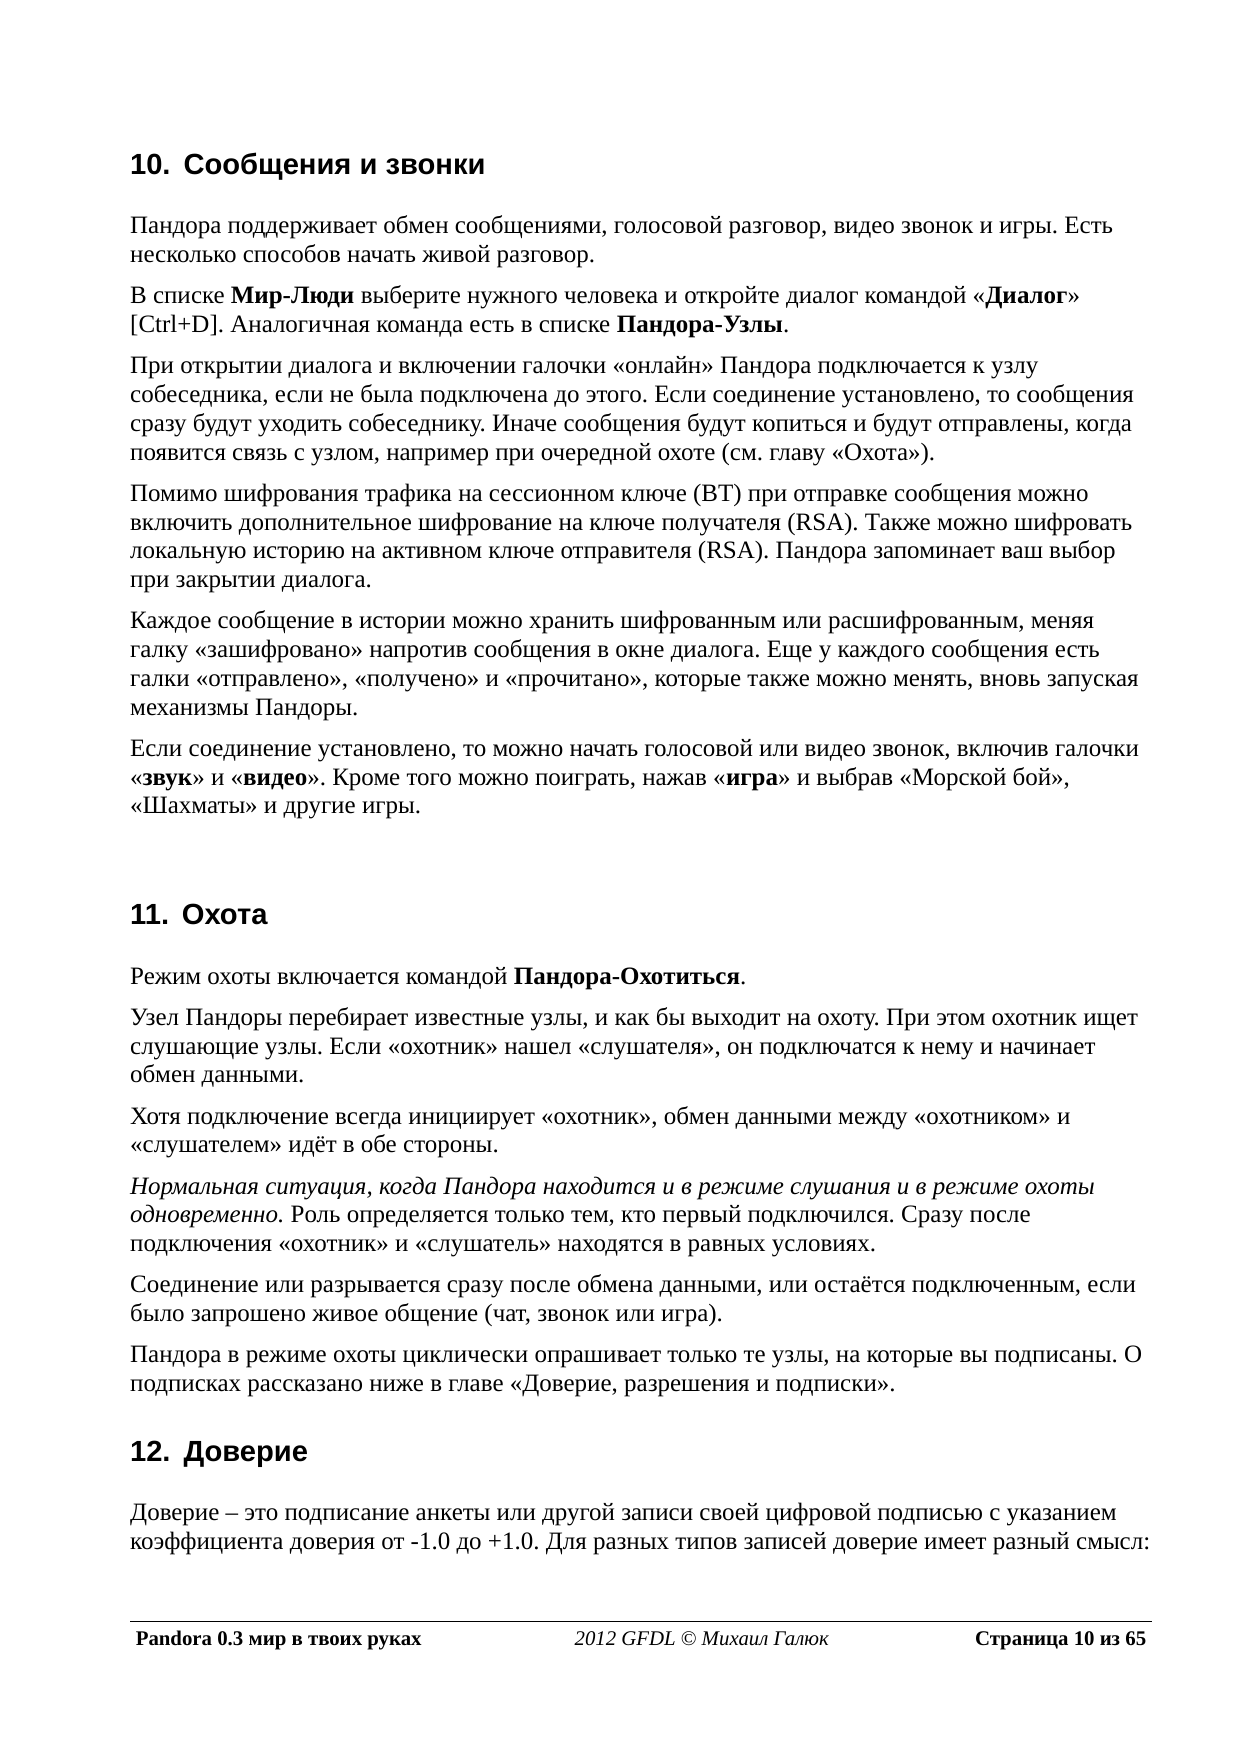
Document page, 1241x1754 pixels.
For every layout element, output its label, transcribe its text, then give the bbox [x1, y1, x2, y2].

text Хотя подключение всегда инициирует «охотник», обмен данными между «охотником» и «слушателем» идёт в обе стороны. [130, 1101, 1152, 1158]
text Помимо шифрования трафика на сессионном ключе (BT) при отправке сообщения можно включить дополнительное шифрование на ключе получателя (RSA). Также можно шифровать локальную историю на активном ключе отправителя (RSA). Пандора запоминает ваш выбор при закрытии диалога. [130, 478, 1152, 593]
text Пандора в режиме охоты циклически опрашивает только те узлы, на которые вы подписаны. О подписках рассказано ниже в главе «Доверие, разрешения и подписки». [130, 1339, 1152, 1397]
text При открытии диалога и включении галочки «онлайн» Пандора подключается к узлу собеседника, если не была подключена до этого. Если соединение установлено, то сообщения сразу будут уходить собеседнику. Иначе сообщения будут копиться и будут отправлены, когда появится связь с узлом, например при очередной охоте (см. главу «Охота»). [130, 350, 1152, 465]
text Каждое сообщение в истории можно хранить шифрованным или расшифрованным, меняя галку «зашифровано» напротив сообщения в окне диалога. Еще у каждого сообщения есть галки «отправлено», «получено» и «прочитано», которые также можно менять, вновь запуская механизмы Пандоры. [130, 605, 1152, 720]
text Пандора поддерживает обмен сообщениями, голосовой разговор, видео звонок и игры. Есть несколько способов начать живой разговор. [130, 210, 1152, 268]
subtitle Сообщения и звонки [130, 147, 1152, 180]
text Если соединение установлено, то можно начать голосовой или видео звонок, включив галочки «звук» и «видео». Кроме того можно поиграть, нажав «игра» и выбрав «Морской бой», «Шахматы» и другие игры. [130, 733, 1152, 819]
subtitle Доверие [130, 1434, 1152, 1467]
text Нормальная ситуация, когда Пандора находится и в режиме слушания и в режиме охоты одновременно. Роль определяется только тем, кто первый подключился. Сразу после подключения «охотник» и «слушатель» находятся в равных условиях. [130, 1171, 1152, 1257]
subtitle Охота [130, 897, 1152, 931]
text Доверие – это подписание анкеты или другой записи своей цифровой подписью с указанием коэффициента доверия от -1.0 до +1.0. Для разных типов записей доверие имеет разный смысл: [130, 1497, 1152, 1555]
text Узел Пандоры перебирает известные узлы, и как бы выходит на охоту. При этом охотник ищет слушающие узлы. Если «охотник» нашел «слушателя», он подключатся к нему и начинает обмен данными. [130, 1002, 1152, 1088]
text Соединение или разрывается сразу после обмена данными, или остаётся подключенным, если было запрошено живое общение (чат, звонок или игра). [130, 1269, 1152, 1327]
text Режим охоты включается командой Пандора-Охотиться. [130, 961, 1152, 989]
text В списке Мир-Люди выберите нужного человека и откройте диалог командой «Диалог» [Ctrl+D]. Аналогичная команда есть в списке Пандора-Узлы. [130, 280, 1152, 338]
